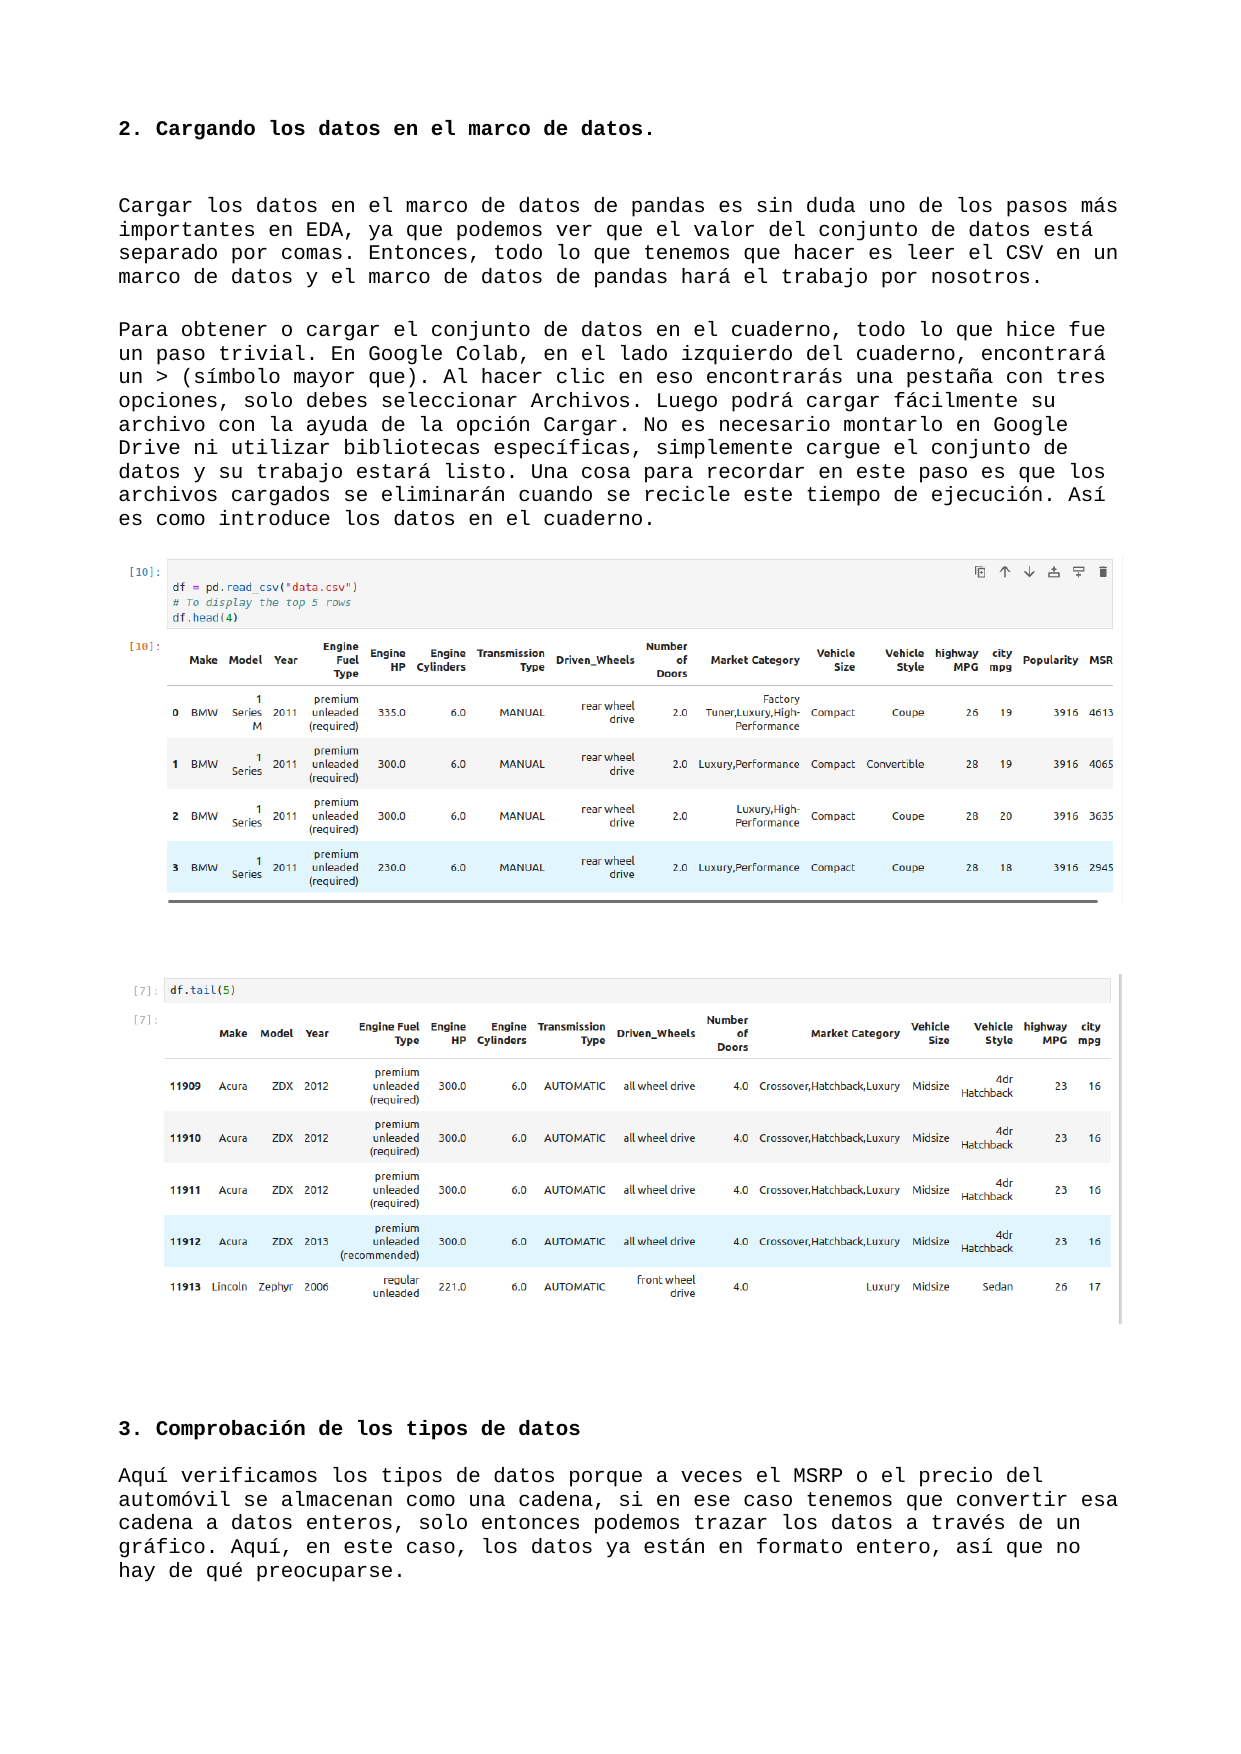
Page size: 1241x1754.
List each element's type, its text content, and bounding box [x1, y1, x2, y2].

picture [118, 974, 1123, 1324]
text Cargar los datos en el marco de datos de pandas es sin duda uno de los pasos más importantes en EDA, ya que podemos ver que el valor del conjunto de datos está separado por comas. Entonces, todo lo que tenemos que hacer es leer el CSV en un marco de datos y el marco de datos de pandas hará el trabajo por nosotros. [118, 171, 1122, 289]
picture [118, 555, 1123, 904]
text Para obtener o cargar el conjunto de datos en el cuaderno, todo lo que hice fue un paso trivial. En Google Colab, en el lado izquierdo del cuaderno, encontrará un > (símbolo mayor que). Al hacer clic en eso encontrarás una pestaña con tres opciones, solo debes seleccionar Archivos. Luego podrá cargar fácilmente su archivo con la ayuda de la opción Cargar. No es necesario montarlo en Google Drive ni utilizar bibliotecas específicas, simplemente cargue el conjunto de datos y su trabajo estará listo. Una cosa para recordar en este paso es que los archivos cargados se eliminarán cuando se recicle este tiempo de ejecución. Así es como introduce los datos en el cuaderno. [118, 319, 1122, 532]
text 2. Cargando los datos en el marco de datos. [118, 118, 1122, 142]
text Aquí verificamos los tipos de datos porque a veces el MSRP o el precio del automóvil se almacenan como una cadena, si en ese caso tenemos que convertir esa cadena a datos enteros, solo entonces podemos trazar los datos a través de un gráfico. Aquí, en este caso, los datos ya están en formato entero, así que no hay de qué preocuparse. [118, 1465, 1122, 1583]
text 3. Comprobación de los tipos de datos [118, 1418, 1122, 1441]
